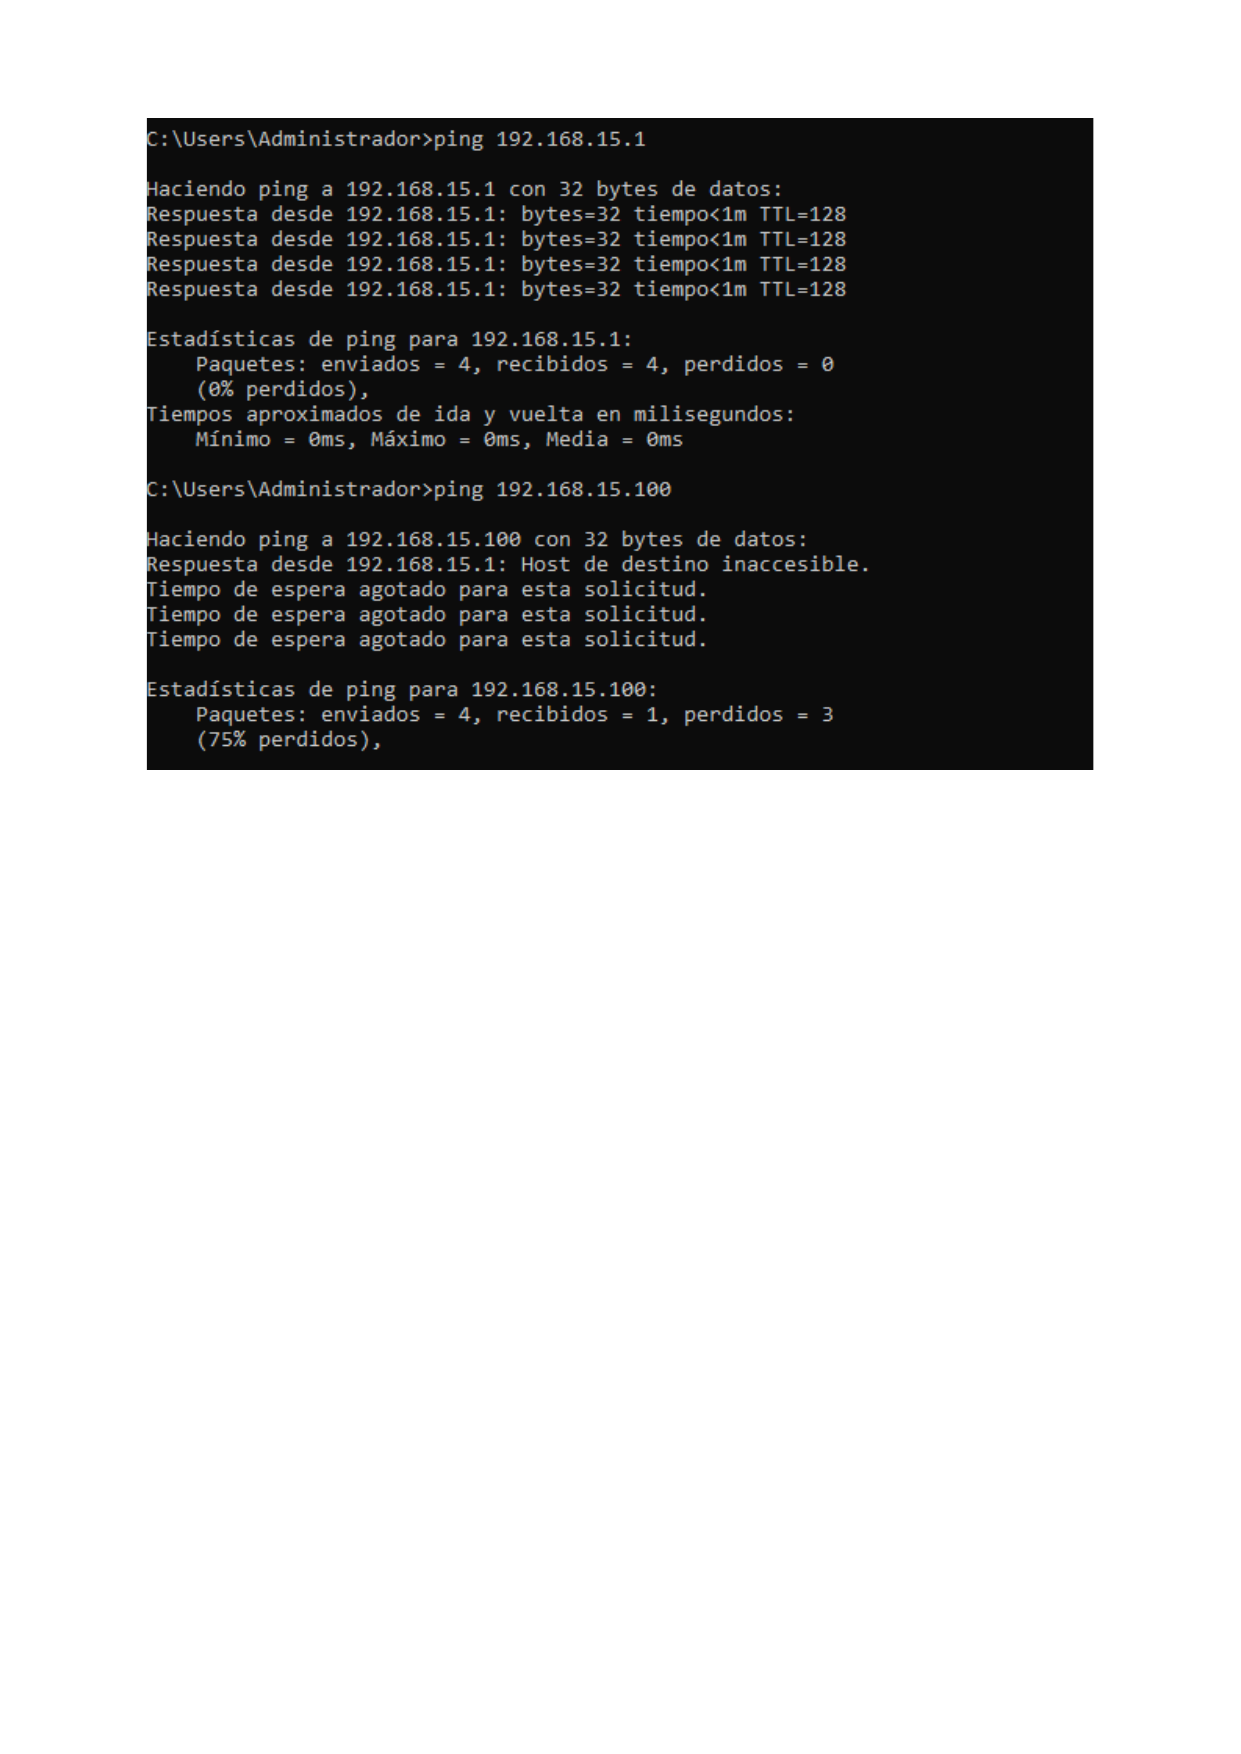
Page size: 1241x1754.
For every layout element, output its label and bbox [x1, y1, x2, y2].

picture [146, 118, 1094, 770]
